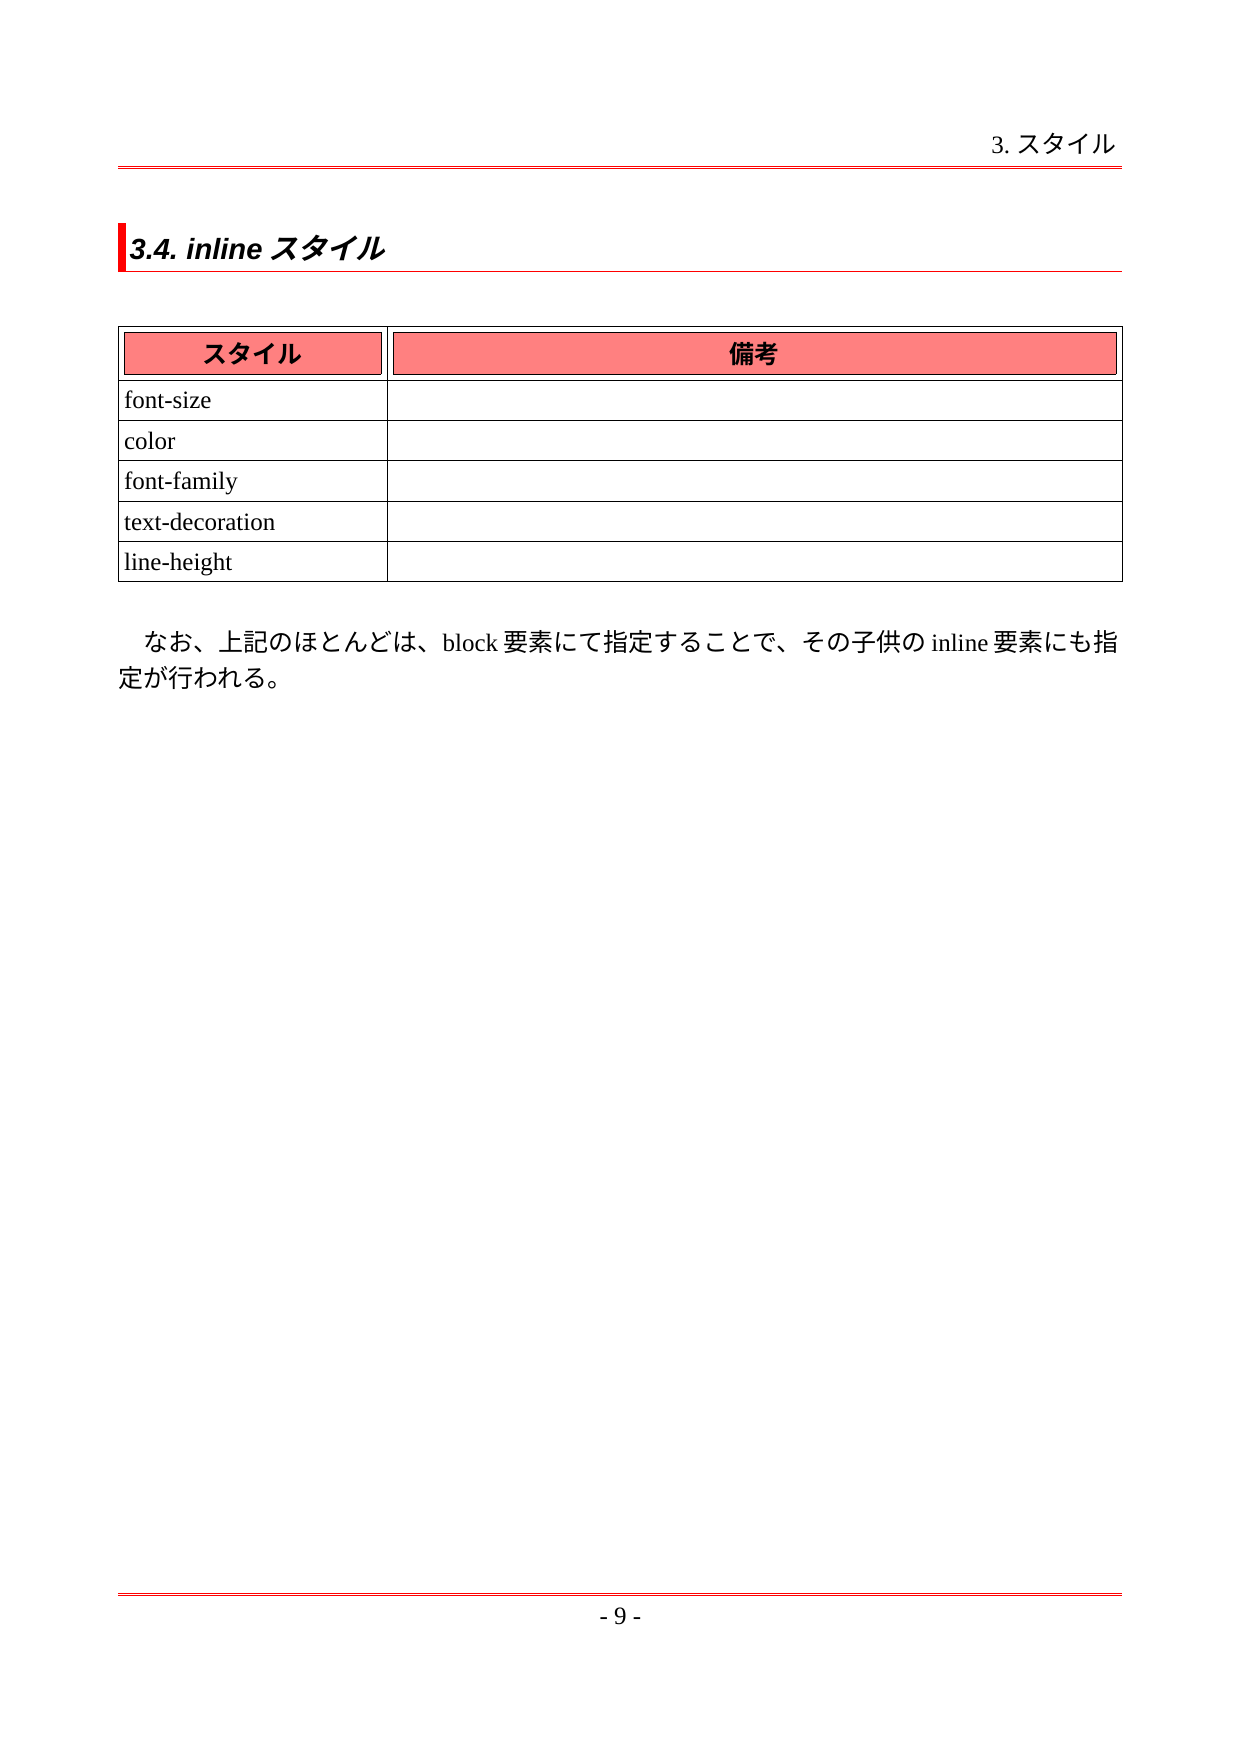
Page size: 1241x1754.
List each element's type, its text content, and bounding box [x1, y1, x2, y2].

table_header 備考 [388, 327, 1122, 380]
table_cell [388, 502, 1122, 541]
table_cell line-height [119, 542, 387, 581]
subtitle inlineスタイル [126, 223, 1122, 271]
table_cell font-size [119, 381, 387, 420]
table_cell [388, 381, 1122, 420]
table_cell text-decoration [119, 502, 387, 541]
table_cell [388, 421, 1122, 460]
table_cell [388, 461, 1122, 501]
table_header スタイル [119, 327, 387, 380]
table_cell color [119, 421, 387, 460]
text なお、上記のほとんどは、block要素にて指定することで、その子供のinline要素にも指定が行われる。 [118, 623, 1122, 695]
table_cell font-family [119, 461, 387, 501]
table_cell [388, 542, 1122, 581]
